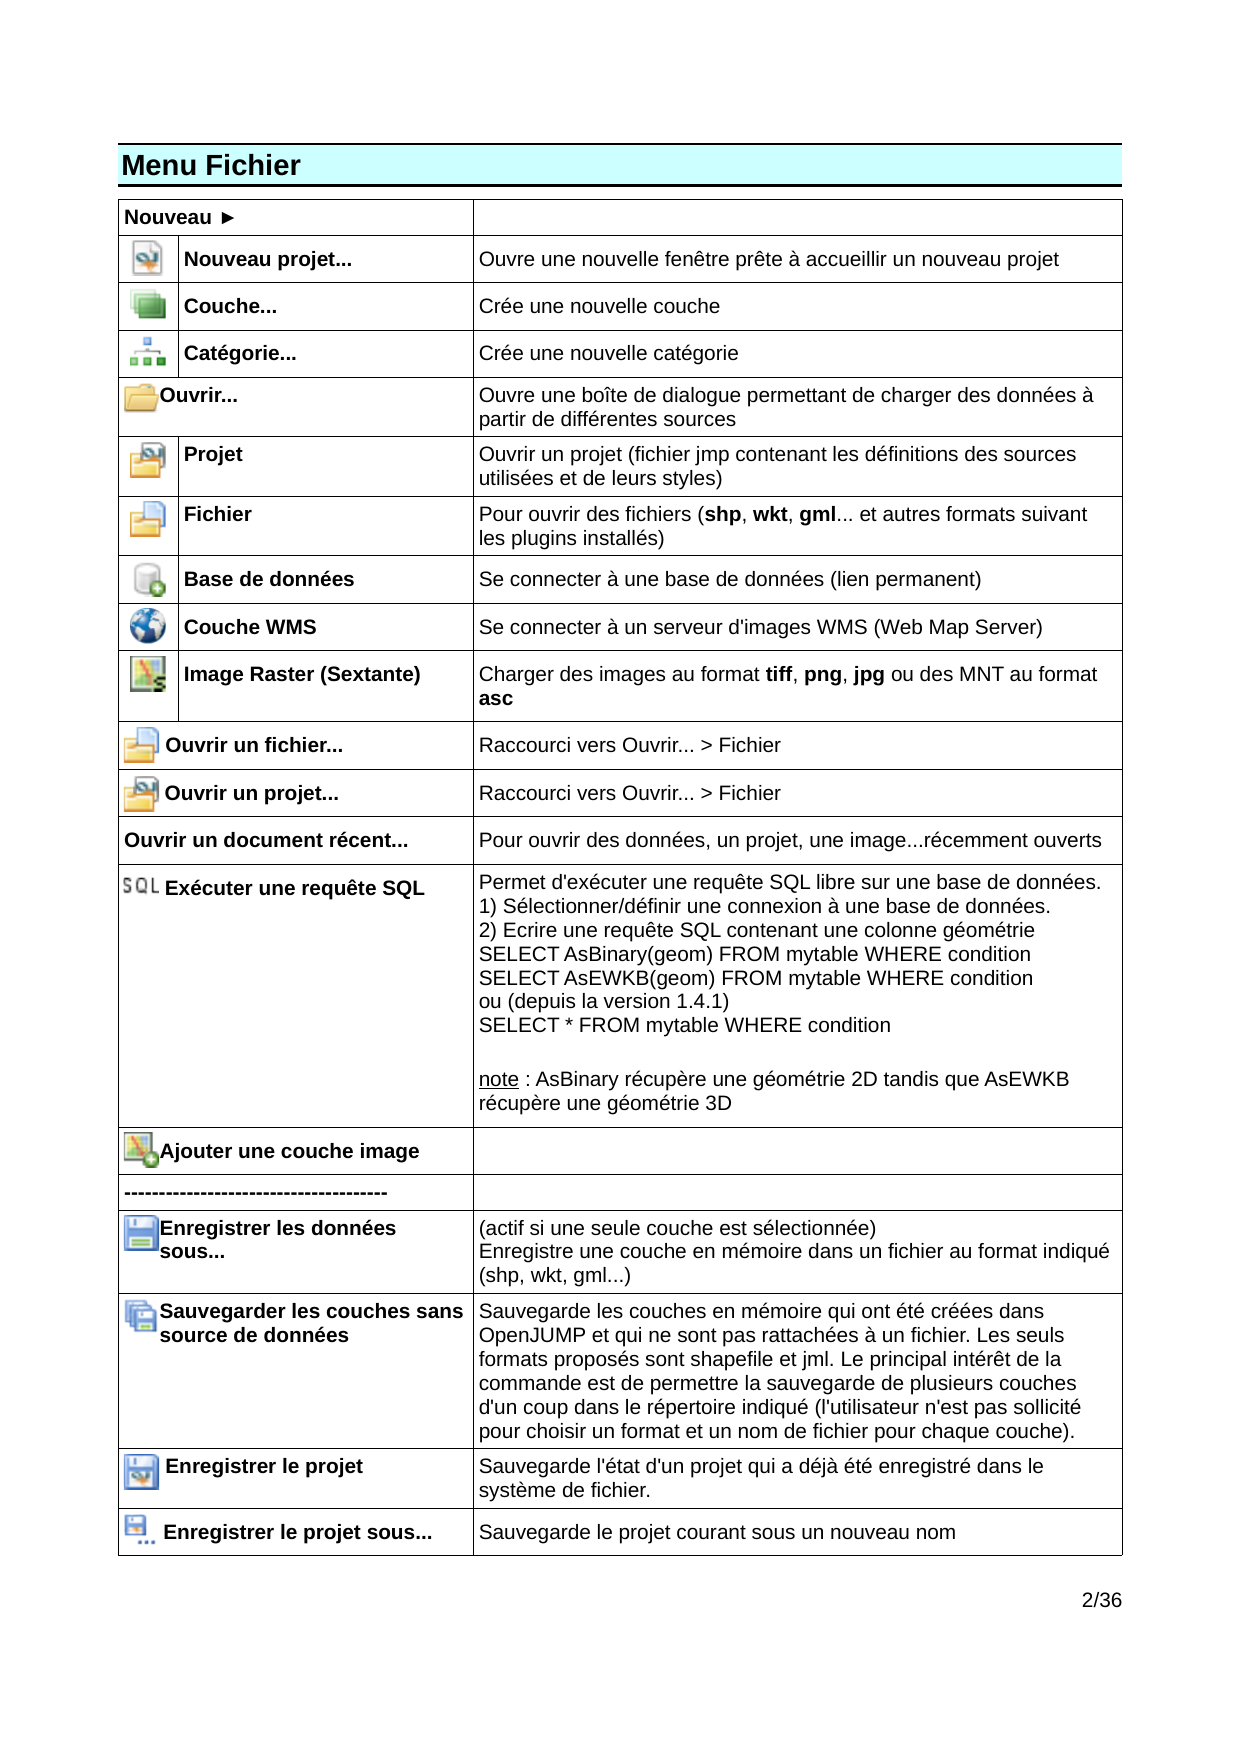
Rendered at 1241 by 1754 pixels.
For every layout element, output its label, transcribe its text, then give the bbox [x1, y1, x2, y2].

picture [123, 727, 160, 763]
picture [130, 656, 166, 692]
table_cell [119, 1490, 473, 1508]
picture [123, 869, 159, 905]
table_cell [119, 437, 178, 496]
table_cell [119, 609, 178, 650]
picture [123, 1454, 160, 1490]
picture [130, 287, 166, 324]
table_cell Sauvegarde l'état d'un projet qui a déjà été enregistré dans le système de fichier. [474, 1449, 1122, 1508]
table_cell Pour ouvrir des données, un projet, une image...récemment ouverts [474, 817, 1122, 864]
table_cell -------------------------------------- [119, 1175, 473, 1209]
table_cell Projet [179, 437, 473, 496]
table_cell Se connecter à un serveur d'images WMS (Web Map Server) [474, 604, 1122, 650]
table_cell [119, 497, 178, 555]
table_cell [119, 236, 178, 282]
table_cell Sauvegarde les couches en mémoire qui ont été créées dans OpenJUMP et qui ne sont pas rattachées à un fichier. Les seuls formats proposés sont shapefile et jml. Le principal intérêt de la commande est de permettre la sauvegarde de plusieurs couches d'un coup dans le répertoire indiqué (l'utilisateur n'est pas sollicité pour choisir un format et un nom de fichier pour chaque couche). [474, 1294, 1122, 1448]
picture [130, 335, 166, 371]
table_cell Enregistrer le projet sous... [119, 1509, 473, 1555]
table_cell [119, 651, 178, 721]
table_cell Image Raster (Sextante) [179, 651, 473, 721]
table_cell [474, 1175, 1122, 1209]
table_cell Raccourci vers Ouvrir... > Fichier [474, 722, 1122, 769]
picture [130, 501, 166, 537]
table_cell Pour ouvrir des fichiers (shp, wkt, gml... et autres formats suivant les plugins installés) [474, 497, 1122, 555]
subtitle Menu Fichier [118, 145, 1122, 184]
picture [123, 1132, 160, 1168]
table_cell [119, 331, 178, 377]
table_cell Couche WMS [179, 604, 473, 650]
table_cell Ajouter une couche image [119, 1133, 473, 1174]
table_cell Couche... [179, 283, 473, 329]
table_header Nouveau ► [119, 200, 473, 235]
table_cell Ouvrir... [119, 378, 473, 436]
table_cell [474, 1128, 1122, 1174]
table_cell Ouvrir un projet (fichier jmp contenant les définitions des sources utilisées et de leurs styles) [474, 437, 1122, 496]
table_cell Charger des images au format tiff, png, jpg ou des MNT au format asc [474, 651, 1122, 721]
picture [130, 240, 166, 276]
picture [123, 1513, 158, 1547]
table_cell (actif si une seule couche est sélectionnée) Enregistre une couche en mémoire dans un fichier au format indiqué (shp, wkt, gml...) [474, 1211, 1122, 1293]
picture [130, 561, 166, 597]
table_cell Crée une nouvelle couche [474, 283, 1122, 329]
table_cell Raccourci vers Ouvrir... > Fichier [474, 770, 1122, 816]
table_cell Crée une nouvelle catégorie [474, 331, 1122, 377]
table_cell [119, 865, 473, 869]
picture [123, 1215, 160, 1251]
table_cell Ouvre une boîte de dialogue permettant de charger des données à partir de différentes sources [474, 378, 1122, 436]
picture [130, 608, 166, 644]
table_cell Enregistrer les données sous... [119, 1211, 473, 1293]
picture [123, 382, 160, 413]
table_cell Sauvegarde le projet courant sous un nouveau nom [474, 1509, 1122, 1555]
table_cell [119, 1128, 473, 1132]
table_cell [119, 556, 178, 603]
table_cell Ouvrir un fichier... [119, 722, 473, 769]
table_cell Fichier [179, 497, 473, 555]
table_cell Nouveau projet... [179, 236, 473, 282]
picture [123, 1298, 160, 1335]
table_cell Exécuter une requête SQL [119, 870, 473, 1127]
table_cell [119, 604, 178, 608]
table_cell Se connecter à une base de données (lien permanent) [474, 556, 1122, 603]
table_cell [119, 283, 178, 329]
table_cell Permet d'exécuter une requête SQL libre sur une base de données. 1) Sélectionner/définir une connexion à une base de données. 2) Ecrire une requête SQL contenant une colonne géométrie SELECT AsBinary(geom) FROM mytable WHERE condition SELECT AsEWKB(geom) FROM mytable WHERE condition ou (depuis la version 1.4.1) SELECT * FROM mytable WHERE condition note : AsBinary récupère une géométrie 2D tandis que AsEWKB récupère une géométrie 3D [474, 865, 1122, 1127]
table_cell Ouvrir un document récent... [119, 817, 473, 864]
table_cell Catégorie... [179, 331, 473, 377]
table_cell Base de données [179, 556, 473, 603]
table_cell Ouvre une nouvelle fenêtre prête à accueillir un nouveau projet [474, 236, 1122, 282]
table_cell Ouvrir un projet... [119, 770, 473, 816]
picture [123, 776, 160, 812]
table_cell Enregistrer le projet [119, 1449, 473, 1489]
table_cell Sauvegarder les couches sans source de données [119, 1294, 473, 1448]
picture [130, 442, 166, 478]
table_header [474, 200, 1122, 235]
